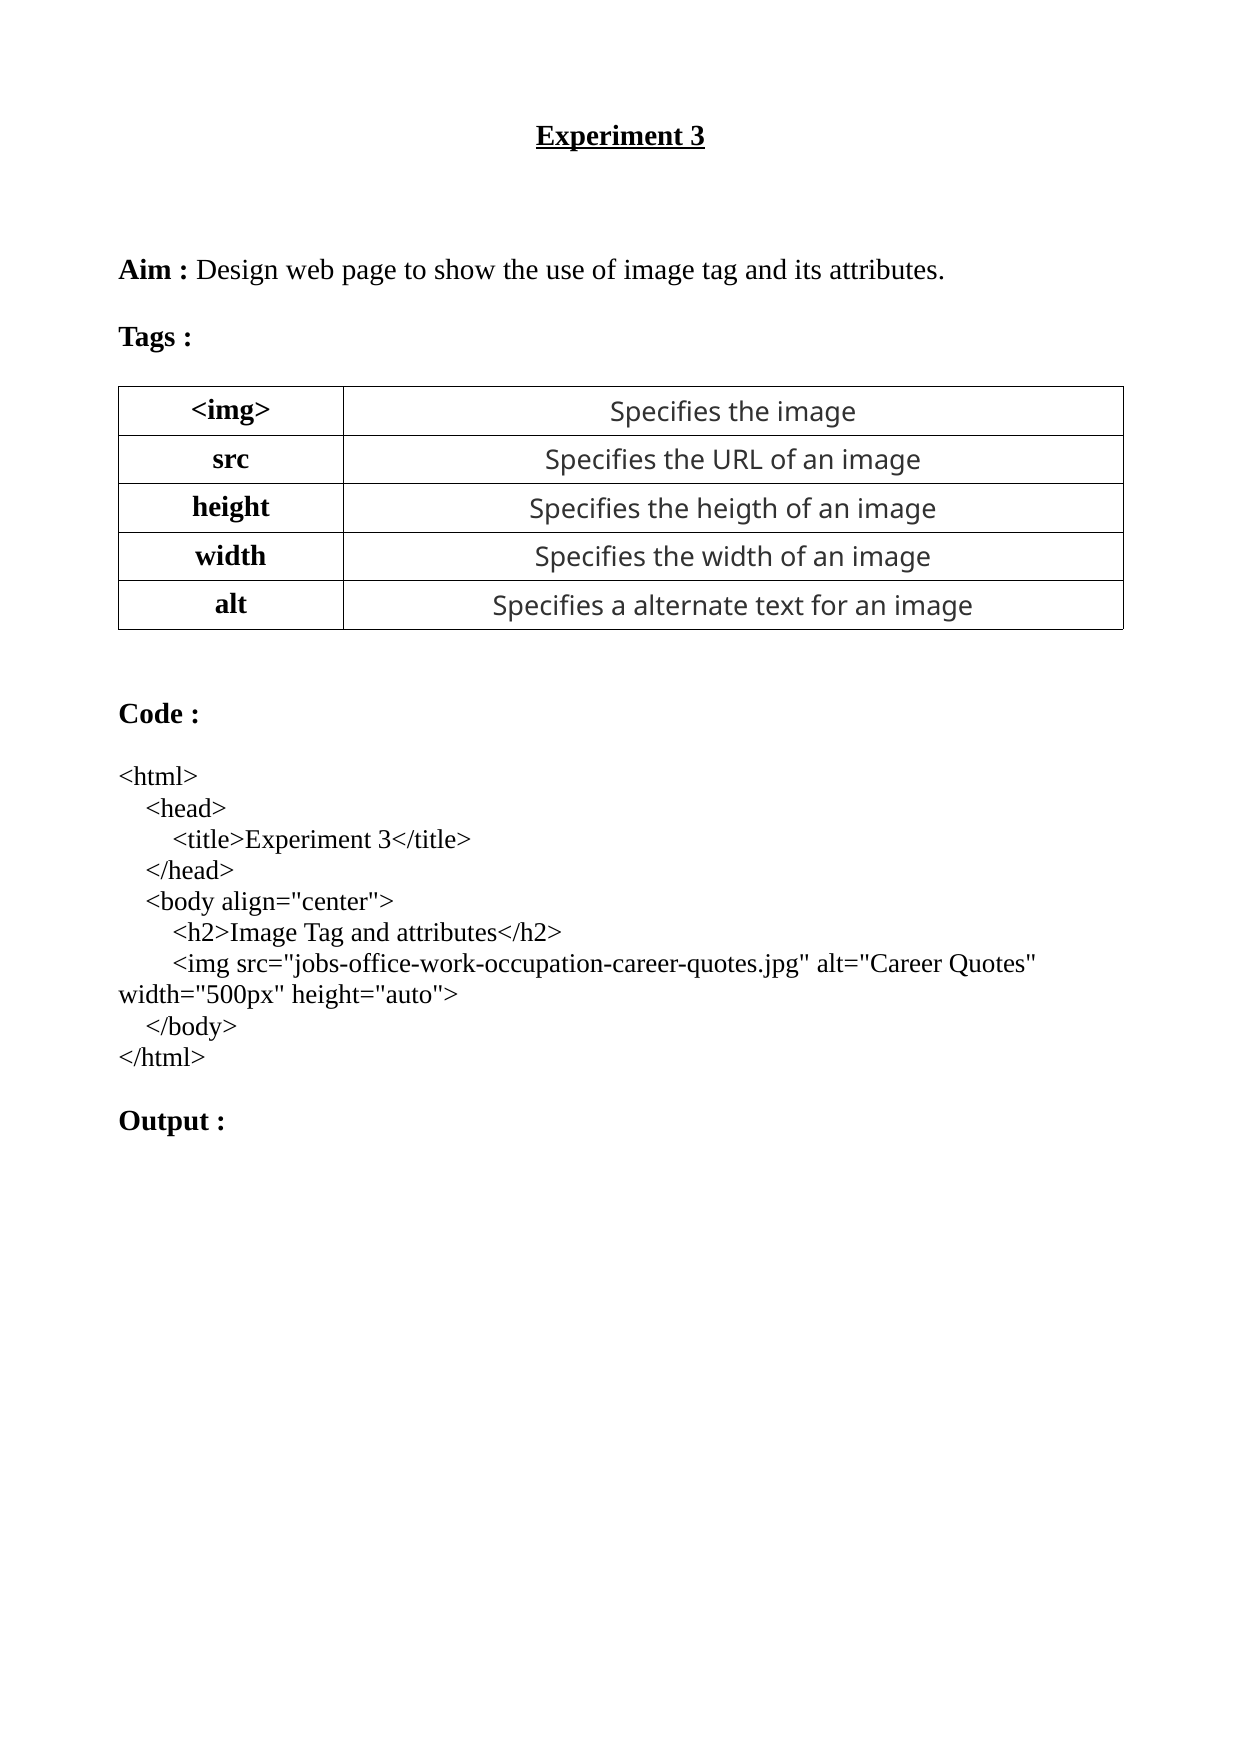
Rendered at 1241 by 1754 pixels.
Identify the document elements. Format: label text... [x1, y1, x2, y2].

table_cell width [119, 533, 343, 580]
table_cell Specifies the URL of an image [344, 436, 1123, 483]
table_cell src [119, 436, 343, 483]
text </head> [118, 854, 1122, 885]
table_cell height [119, 484, 343, 532]
table_cell Specifies a alternate text for an image [344, 581, 1123, 629]
text </html> [118, 1041, 1122, 1072]
text Aim : Design web page to show the use of image tag and its attributes. [118, 252, 1122, 286]
table_cell Specifies the width of an image [344, 533, 1123, 580]
text <h2>Image Tag and attributes</h2> [118, 916, 1122, 947]
text <head> [118, 792, 1122, 823]
table_header <img> [119, 387, 343, 435]
text <title>Experiment 3</title> [118, 823, 1122, 854]
text Output : [118, 1103, 1122, 1137]
text Tags : [118, 319, 1122, 353]
table_cell Specifies the heigth of an image [344, 484, 1123, 532]
text <img src="jobs-office-work-occupation-career-quotes.jpg" alt="Career Quotes" width="500px" height="auto"> [118, 947, 1122, 1010]
text <html> [118, 761, 1122, 792]
table_cell alt [119, 581, 343, 629]
text Code : [118, 696, 1122, 729]
table_header Specifies the image [344, 387, 1123, 435]
text </body> [118, 1010, 1122, 1041]
text <body align="center"> [118, 885, 1122, 916]
text Experiment 3 [118, 118, 1122, 152]
